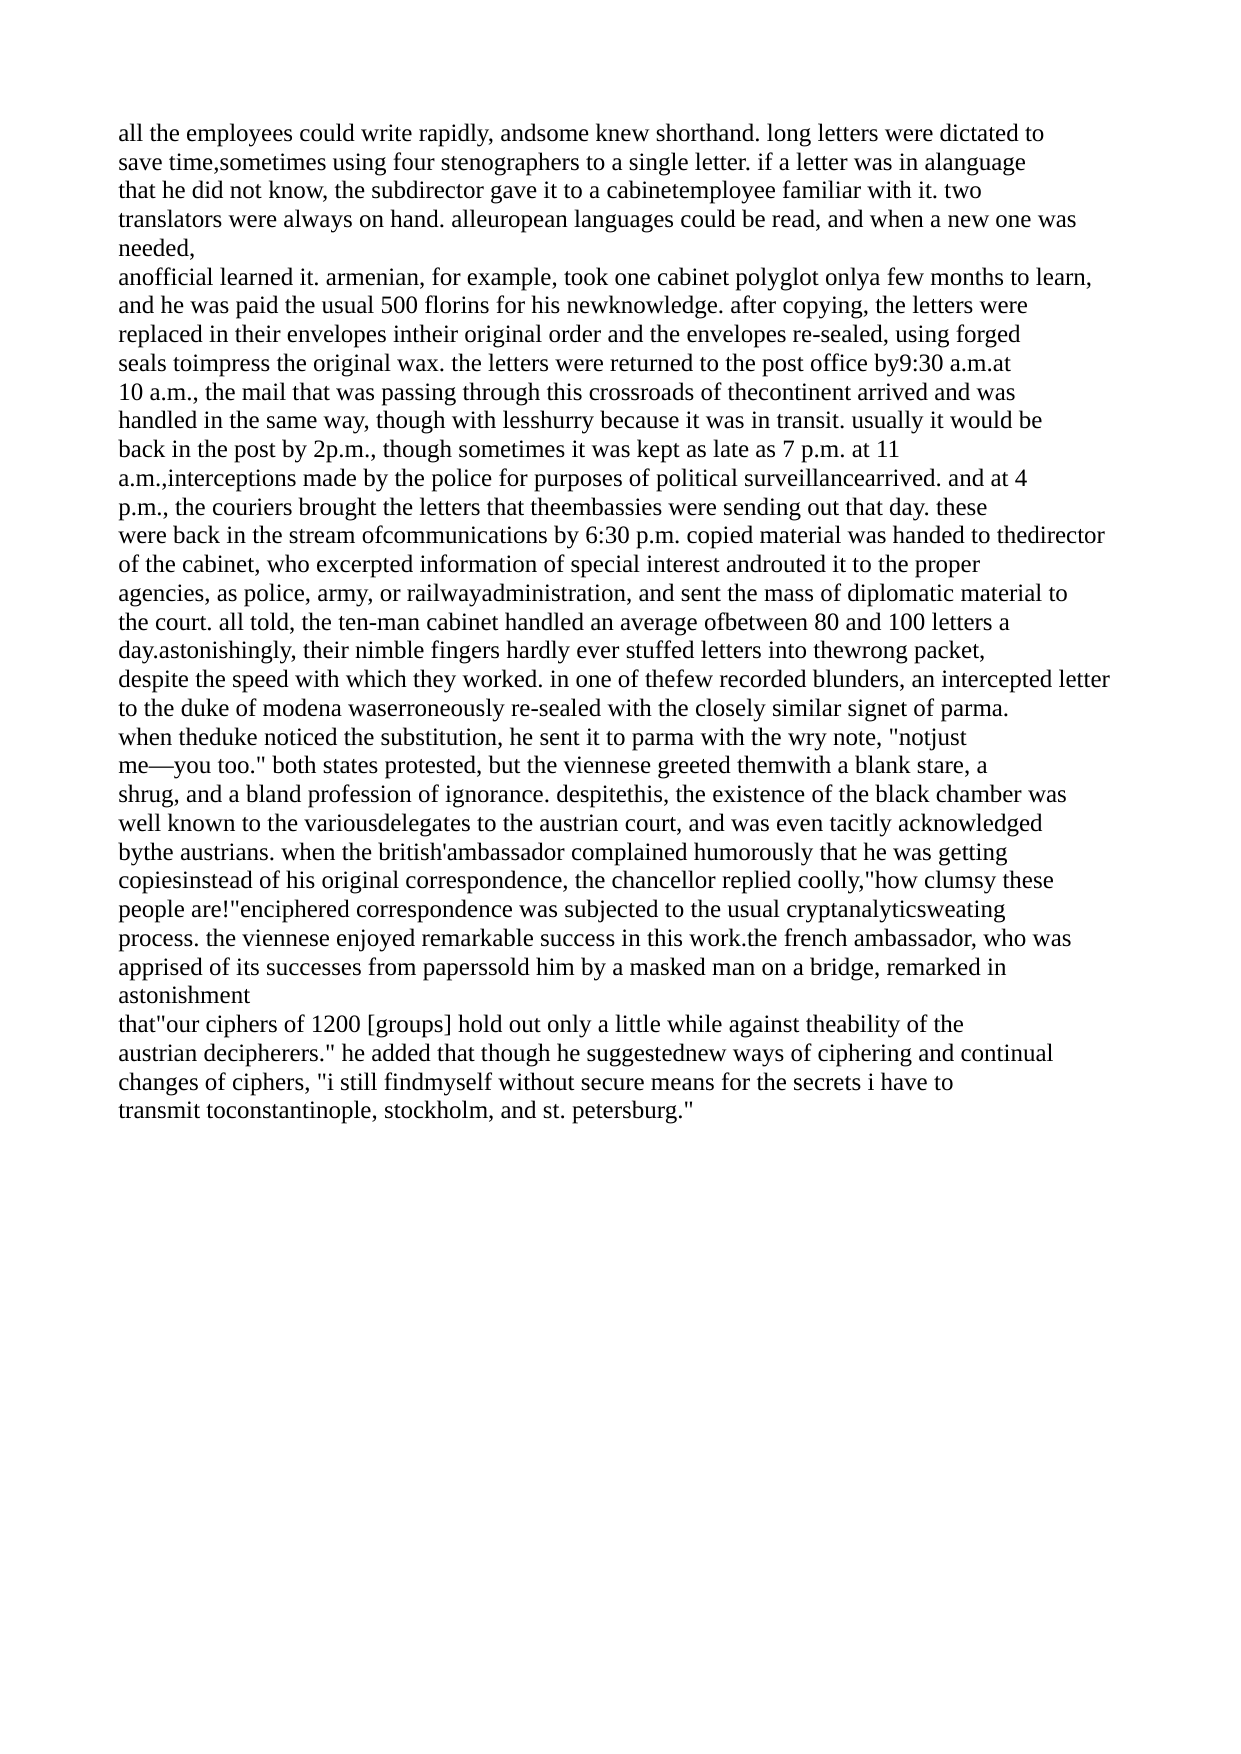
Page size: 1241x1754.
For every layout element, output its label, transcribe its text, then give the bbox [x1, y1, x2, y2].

text p.m., the couriers brought the letters that theembassies were sending out that day. these [118, 492, 1122, 521]
text transmit toconstantinople, stockholm, and st. petersburg." [118, 1096, 1122, 1124]
text a.m.,interceptions made by the police for purposes of political surveillancearrived. and at 4 [118, 463, 1122, 492]
text shrug, and a bland profession of ignorance. despitethis, the existence of the black chamber was [118, 779, 1122, 808]
text process. the viennese enjoyed remarkable success in this work.the french ambassador, who was [118, 923, 1122, 952]
text that he did not know, the subdirector gave it to a cabinetemployee familiar with it. two [118, 176, 1122, 204]
text save time,sometimes using four stenographers to a single letter. if a letter was in alanguage [118, 147, 1122, 176]
text handled in the same way, though with lesshurry because it was in transit. usually it would be [118, 406, 1122, 434]
text translators were always on hand. alleuropean languages could be read, and when a new one was needed, [118, 204, 1122, 262]
text 10 a.m., the mail that was passing through this crossroads of thecontinent arrived and was [118, 377, 1122, 406]
text agencies, as police, army, or railwayadministration, and sent the mass of diplomatic material to [118, 578, 1122, 607]
text of the cabinet, who excerpted information of special interest androuted it to the proper [118, 549, 1122, 578]
text and he was paid the usual 500 florins for his newknowledge. after copying, the letters were [118, 291, 1122, 319]
text were back in the stream ofcommunications by 6:30 p.m. copied material was handed to thedirector [118, 521, 1122, 549]
text me—you too." both states protested, but the viennese greeted themwith a blank stare, a [118, 751, 1122, 779]
text seals toimpress the original wax. the letters were returned to the post office by9:30 a.m.at [118, 348, 1122, 377]
text replaced in their envelopes intheir original order and the envelopes re-sealed, using forged [118, 319, 1122, 348]
text apprised of its successes from paperssold him by a masked man on a bridge, remarked in astonishment [118, 952, 1122, 1009]
text anofficial learned it. armenian, for example, took one cabinet polyglot onlya few months to learn, [118, 262, 1122, 291]
text that"our ciphers of 1200 [groups] hold out only a little while against theability of the [118, 1009, 1122, 1038]
text back in the post by 2p.m., though sometimes it was kept as late as 7 p.m. at 11 [118, 434, 1122, 463]
text bythe austrians. when the british'ambassador complained humorously that he was getting [118, 837, 1122, 866]
text the court. all told, the ten-man cabinet handled an average ofbetween 80 and 100 letters a [118, 607, 1122, 636]
text day.astonishingly, their nimble fingers hardly ever stuffed letters into thewrong packet, [118, 636, 1122, 664]
text copiesinstead of his original correspondence, the chancellor replied coolly,"how clumsy these [118, 866, 1122, 894]
text despite the speed with which they worked. in one of thefew recorded blunders, an intercepted letter to the duke of modena waserroneously re-sealed with the closely similar signet of parma. [118, 664, 1122, 722]
text all the employees could write rapidly, andsome knew shorthand. long letters were dictated to [118, 118, 1122, 147]
text people are!"enciphered correspondence was subjected to the usual cryptanalyticsweating [118, 894, 1122, 923]
text well known to the variousdelegates to the austrian court, and was even tacitly acknowledged [118, 808, 1122, 837]
text austrian decipherers." he added that though he suggestednew ways of ciphering and continual [118, 1038, 1122, 1067]
text changes of ciphers, "i still findmyself without secure means for the secrets i have to [118, 1067, 1122, 1096]
text when theduke noticed the substitution, he sent it to parma with the wry note, "notjust [118, 722, 1122, 751]
